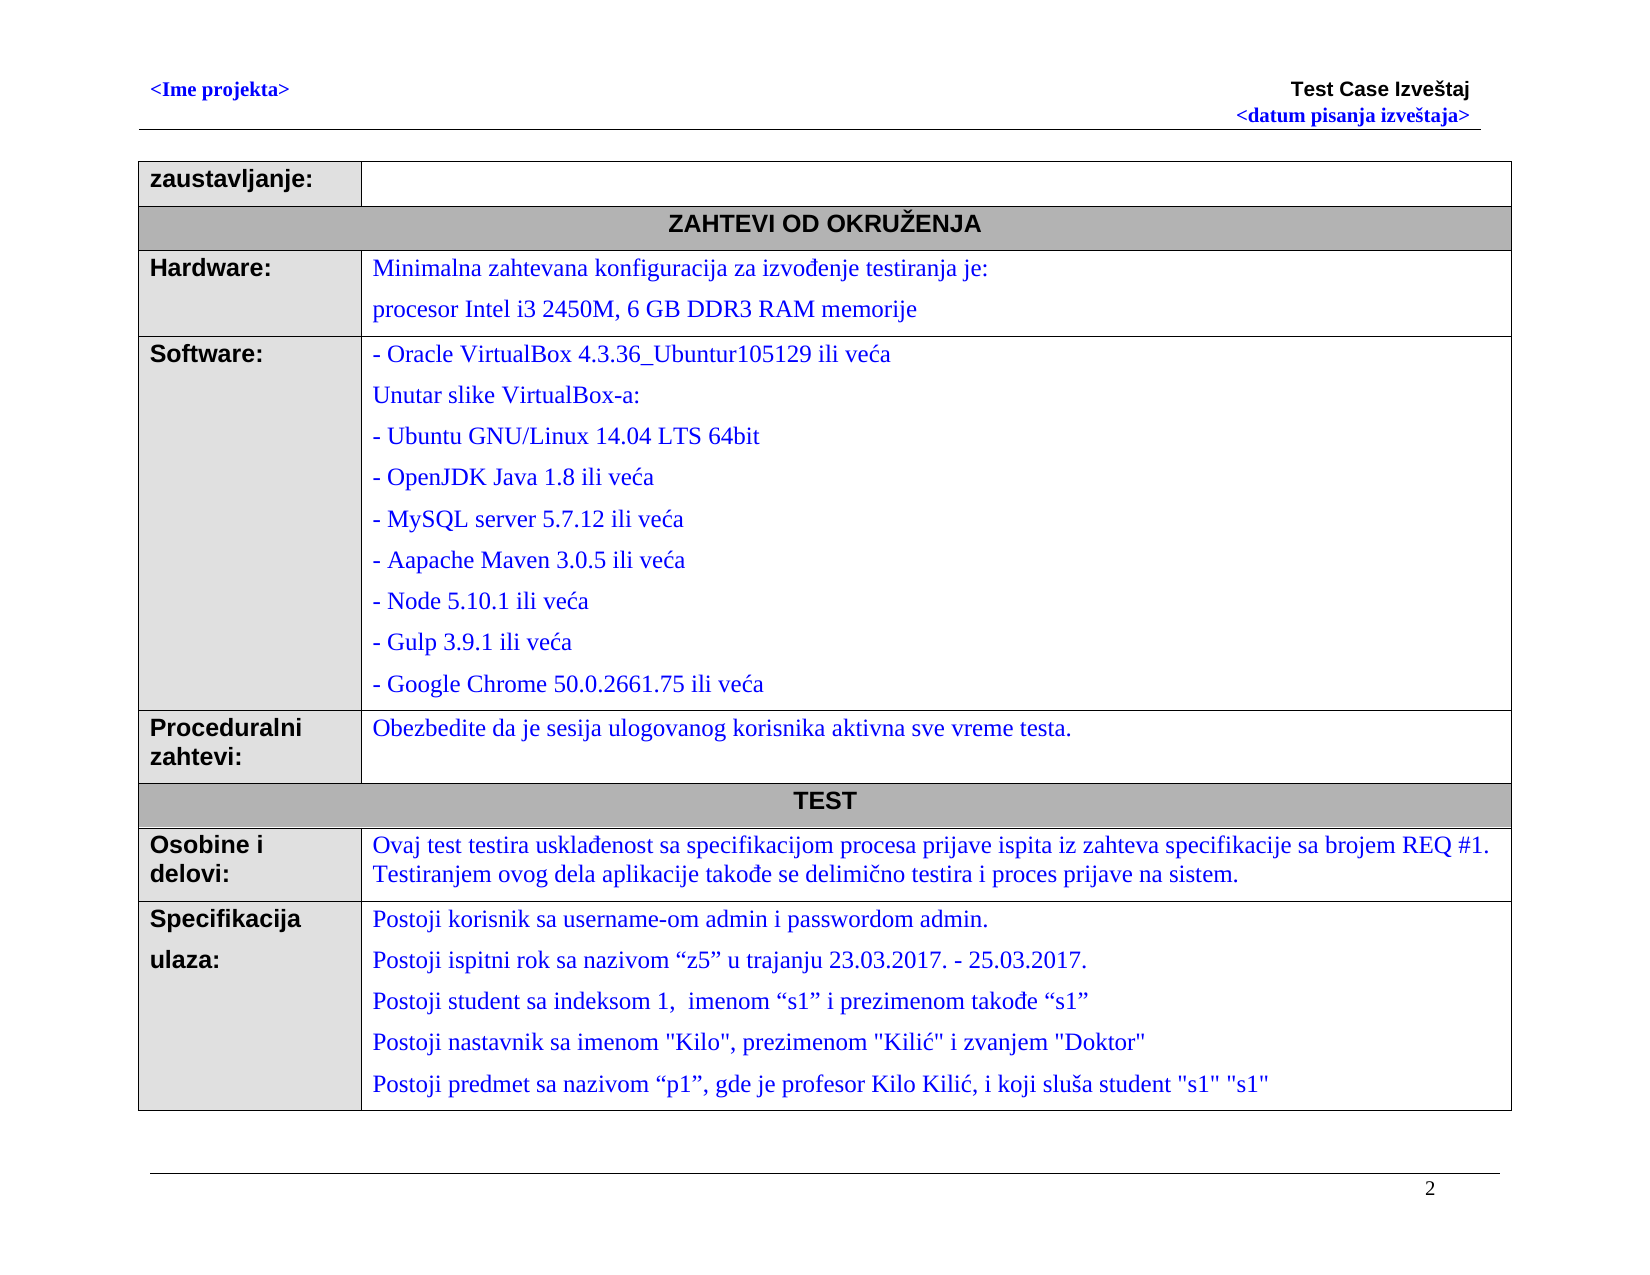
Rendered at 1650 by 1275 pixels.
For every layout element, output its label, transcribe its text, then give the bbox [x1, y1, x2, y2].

table_cell Hardware: [139, 251, 361, 336]
table_cell Minimalna zahtevana konfiguracija za izvođenje testiranja je: procesor Intel i3 2450M, 6 GB DDR3 RAM memorije [362, 251, 1511, 336]
table_cell Proceduralni zahtevi: [139, 711, 361, 783]
table_cell ZAHTEVI OD OKRUŽENJA [139, 207, 1511, 250]
table_cell - Oracle VirtualBox 4.3.36_Ubuntur105129 ili veća Unutar slike VirtualBox-a: - Ubuntu GNU/Linux 14.04 LTS 64bit - OpenJDK Java 1.8 ili veća - MySQL server 5.7.12 ili veća - Aapache Maven 3.0.5 ili veća - Node 5.10.1 ili veća - Gulp 3.9.1 ili veća - Google Chrome 50.0.2661.75 ili veća [362, 337, 1511, 710]
table_cell Ovaj test testira usklađenost sa specifikacijom procesa prijave ispita iz zahteva specifikacije sa brojem REQ #1. Testiranjem ovog dela aplikacije takođe se delimično testira i proces prijave na sistem. [362, 829, 1511, 901]
table_cell TEST [139, 784, 1511, 827]
table_cell [362, 162, 1511, 206]
table_cell Obezbedite da je sesija ulogovanog korisnika aktivna sve vreme testa. [362, 711, 1511, 783]
table_cell Postoji korisnik sa username-om admin i passwordom admin. Postoji ispitni rok sa nazivom “z5” u trajanju 23.03.2017. - 25.03.2017. Postoji student sa indeksom 1, imenom “s1” i prezimenom takođe “s1” Postoji nastavnik sa imenom "Kilo", prezimenom "Kilić" i zvanjem "Doktor" Postoji predmet sa nazivom “p1”, gde je profesor Kilo Kilić, i koji sluša student "s1" "s1" [362, 902, 1511, 1110]
table_cell Software: [139, 337, 361, 710]
table_cell Specifikacija ulaza: [139, 902, 361, 1110]
table_cell zaustavljanje: [139, 162, 361, 206]
table_cell Osobine i delovi: [139, 829, 361, 901]
